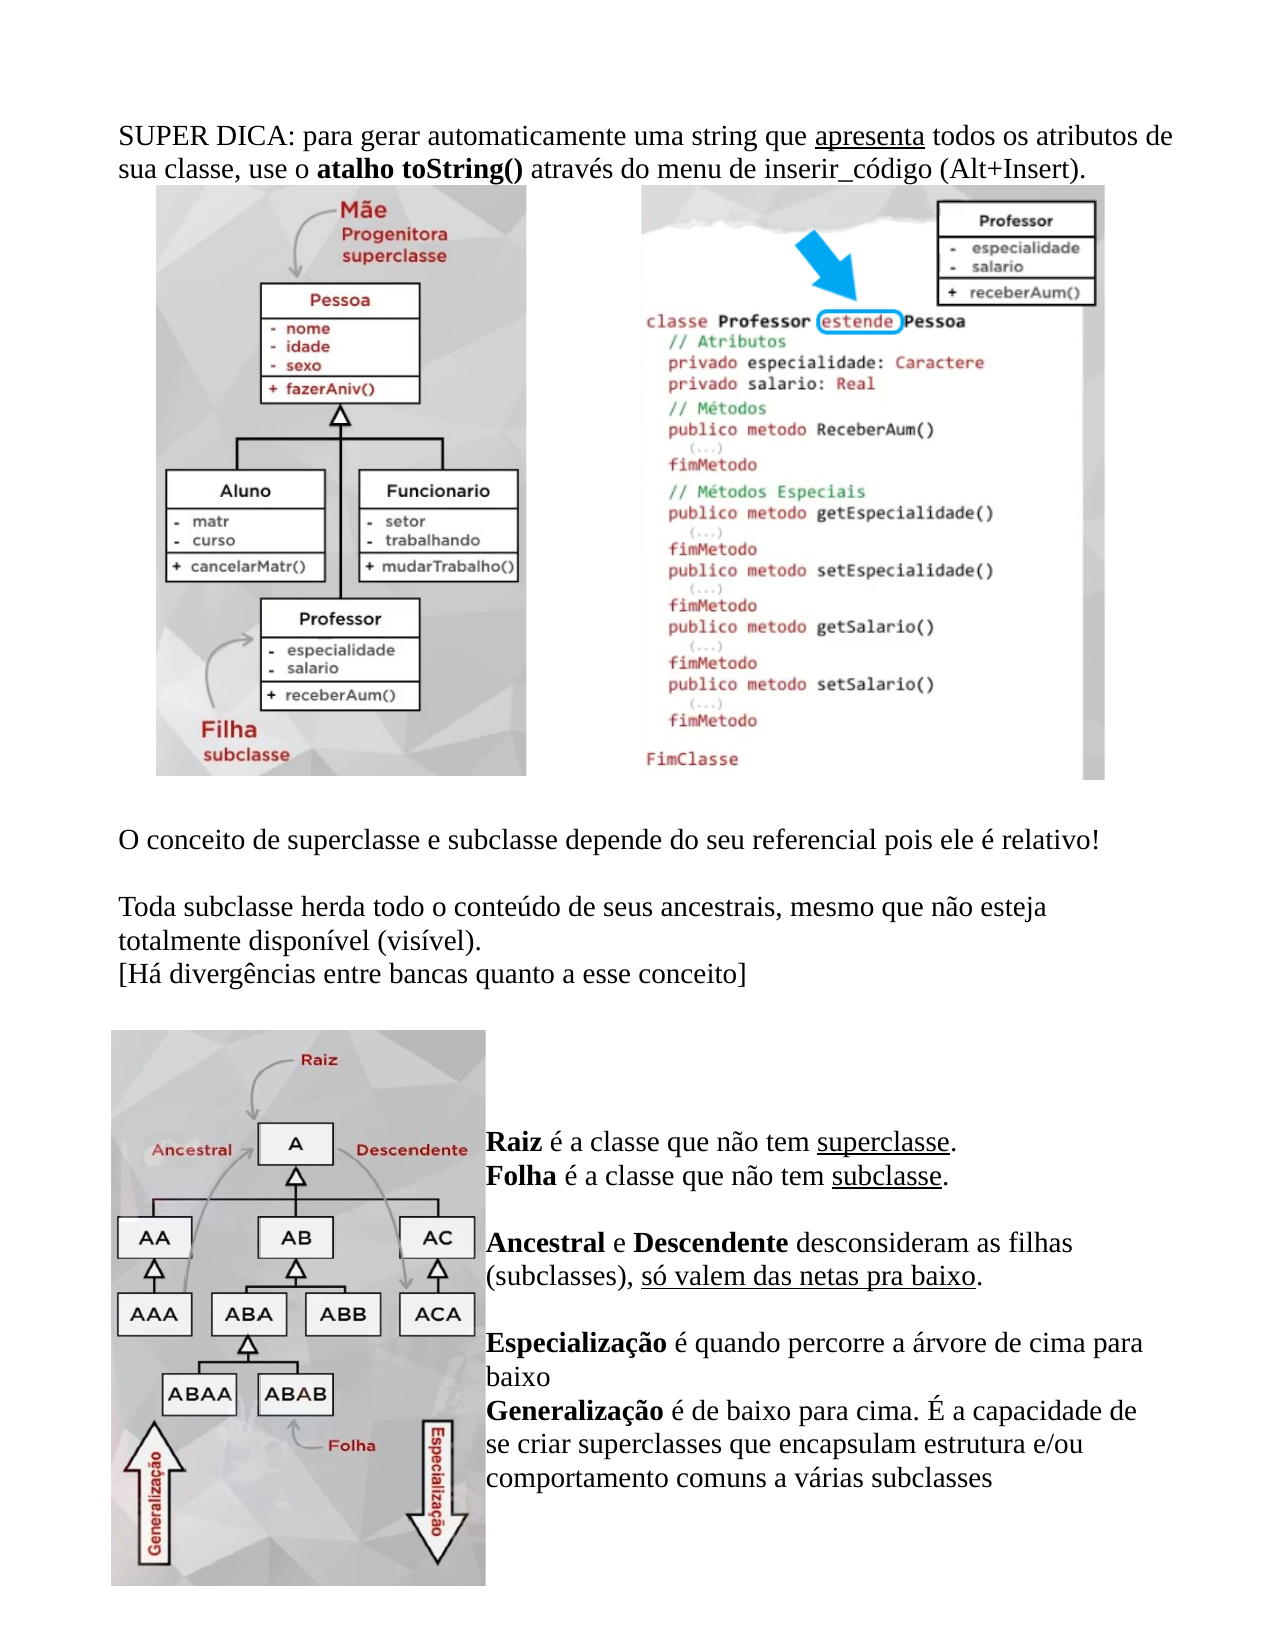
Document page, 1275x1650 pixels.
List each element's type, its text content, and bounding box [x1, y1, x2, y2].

text Folha é a classe que não tem subclasse. [486, 1158, 1157, 1191]
text Ancestral e Descendente desconsideram as filhas (subclasses), só valem das netas pra baixo. [486, 1225, 1157, 1292]
text SUPER DICA: para gerar automaticamente uma string que apresenta todos os atributos de sua classe, use o atalho toString() através do menu de inserir_código (Alt+Insert). [118, 118, 1204, 185]
text Generalização é de baixo para cima. É a capacidade de se criar superclasses que encapsulam estrutura e/ou comportamento comuns a várias subclasses [486, 1393, 1157, 1493]
picture [640, 185, 1105, 780]
text O conceito de superclasse e subclasse depende do seu referencial pois ele é relativo! [118, 822, 1157, 856]
picture [111, 1030, 486, 1586]
text Toda subclasse herda todo o conteúdo de seus ancestrais, mesmo que não esteja totalmente disponível (visível). [118, 889, 1157, 957]
text Especialização é quando percorre a árvore de cima para baixo [486, 1326, 1157, 1393]
picture [156, 185, 527, 776]
text Raiz é a classe que não tem superclasse. [486, 1124, 1157, 1158]
text [Há divergências entre bancas quanto a esse conceito] [118, 957, 1157, 990]
